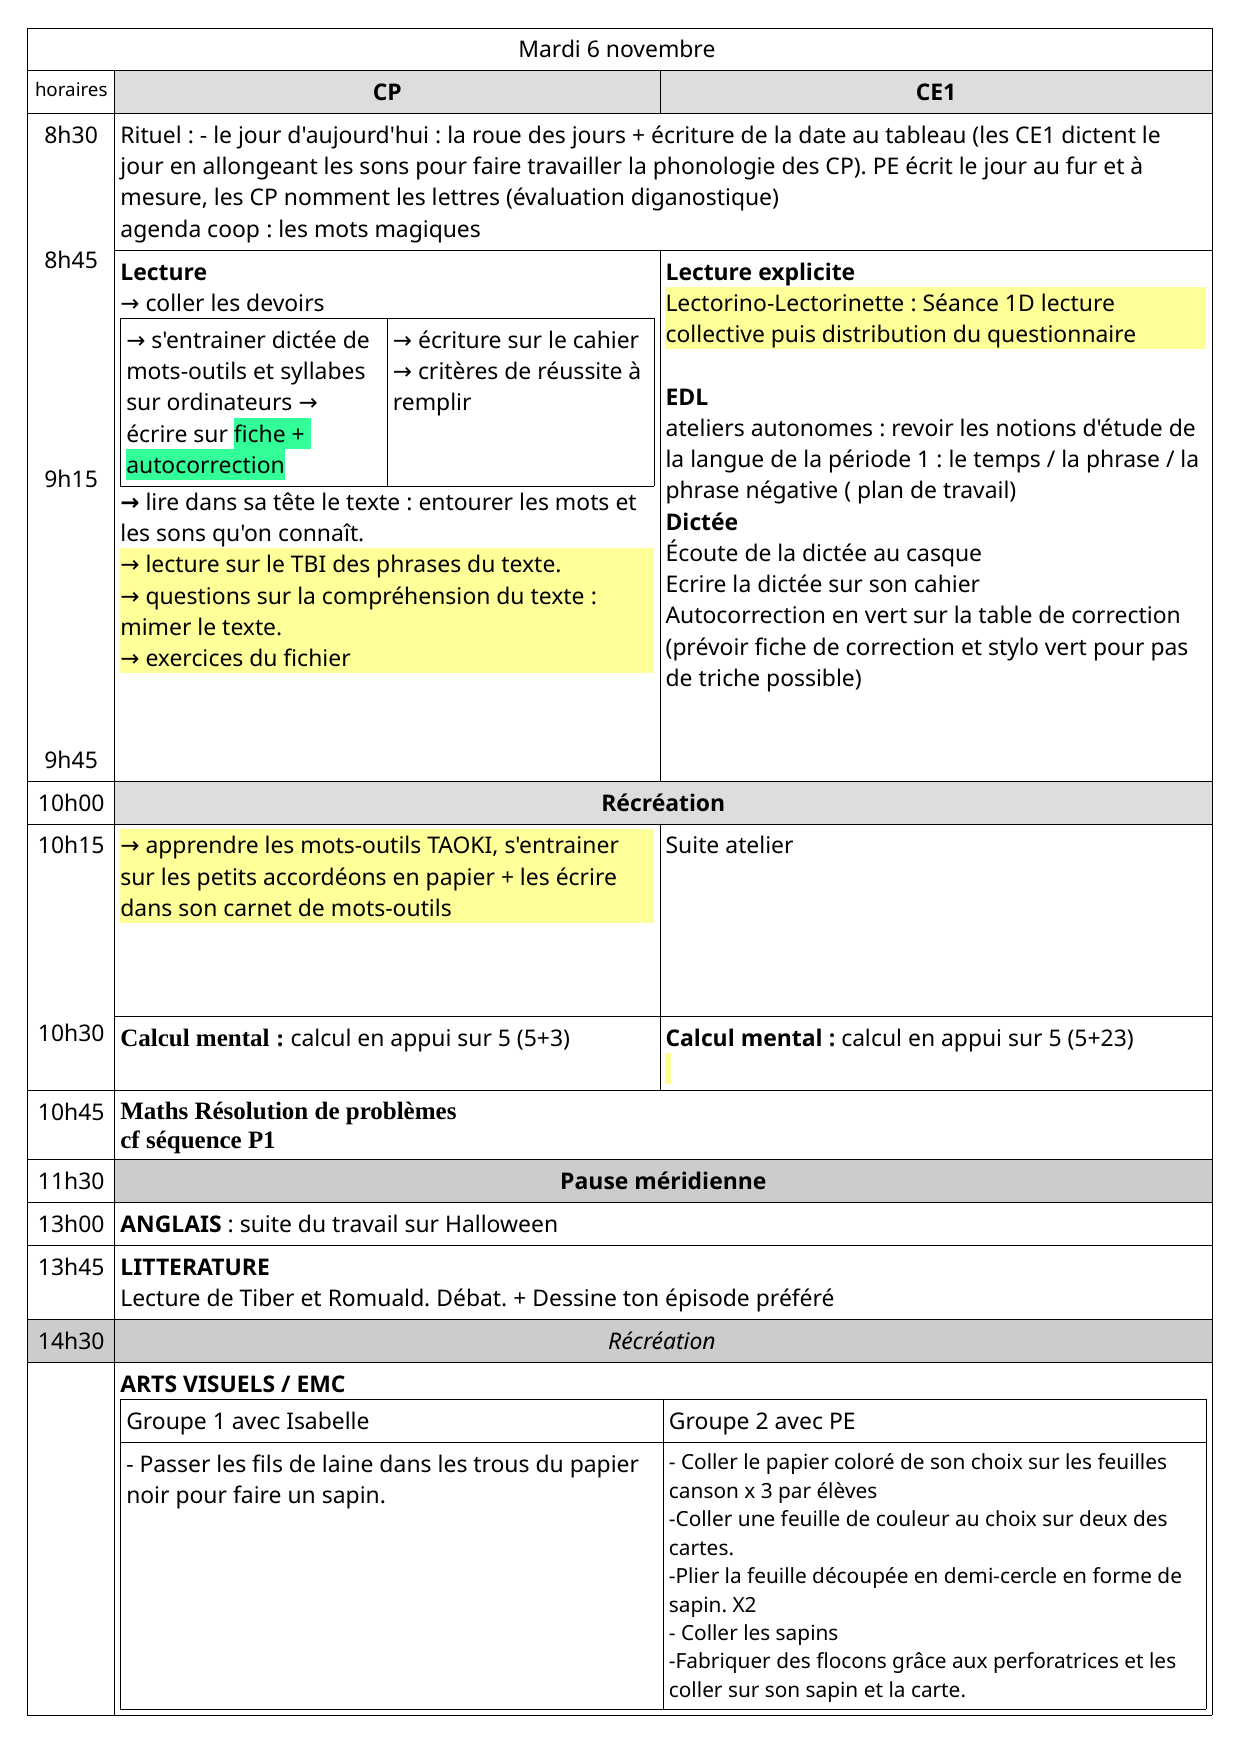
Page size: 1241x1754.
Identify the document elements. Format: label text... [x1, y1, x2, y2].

table_cell Calcul mental : calcul en appui sur 5 (5+23) [661, 1017, 1212, 1090]
table_cell Lecture → coller les devoirs → lire dans sa tête le texte : entourer les mots et les sons qu'on connaît. → lecture sur le TBI des phrases du texte. → questions sur la compréhension du texte : mimer le texte. → exercices du fichier [115, 251, 660, 781]
table_header Groupe 2 avec PE [664, 1400, 1206, 1442]
table_cell ARTS VISUELS / EMC [115, 1363, 1212, 1715]
table_cell Rituel : - le jour d'aujourd'hui : la roue des jours + écriture de la date au tableau (les CE1 dictent le jour en allongeant les sons pour faire travailler la phonologie des CP). PE écrit le jour au fur et à mesure, les CP nomment les lettres (évaluation diganostique) agenda coop : les mots magiques [115, 114, 1212, 249]
table_cell 11h30 [28, 1160, 114, 1202]
table_cell 14h30 [28, 1320, 114, 1362]
table_cell LITTERATURE Lecture de Tiber et Romuald. Débat. + Dessine ton épisode préféré [115, 1246, 1212, 1319]
table_cell Récréation [115, 782, 1212, 824]
table_cell ANGLAIS : suite du travail sur Halloween [115, 1203, 1212, 1245]
table_header Groupe 1 avec Isabelle [121, 1400, 663, 1442]
table_cell Calcul mental : calcul en appui sur 5 (5+3) [115, 1017, 660, 1090]
table_cell CE1 [661, 71, 1212, 113]
table_cell Maths Résolution de problèmes cf séquence P1 [115, 1091, 1212, 1159]
table_cell Pause méridienne [115, 1160, 1212, 1202]
table_cell CP [115, 71, 660, 113]
table_cell 13h45 [28, 1246, 114, 1319]
table_cell Suite atelier [661, 825, 1212, 1016]
table_cell Récréation [115, 1320, 1212, 1362]
table_cell Lecture explicite Lectorino-Lectorinette : Séance 1D lecture collective puis distribution du questionnaire EDL ateliers autonomes : revoir les notions d'étude de la langue de la période 1 : le temps / la phrase / la phrase négative ( plan de travail) Dictée Écoute de la dictée au casque Ecrire la dictée sur son cahier Autocorrection en vert sur la table de correction (prévoir fiche de correction et stylo vert pour pas de triche possible) [661, 251, 1212, 781]
table_header → s'entrainer dictée de mots-outils et syllabes sur ordinateurs → écrire sur fiche + autocorrection [121, 319, 387, 486]
table_cell - Passer les fils de laine dans les trous du papier noir pour faire un sapin. [121, 1443, 663, 1709]
table_cell 10h00 [28, 782, 114, 824]
table_cell 10h45 [28, 1091, 114, 1159]
table_cell [28, 1363, 114, 1715]
table_cell - Coller le papier coloré de son choix sur les feuilles canson x 3 par élèves -Coller une feuille de couleur au choix sur deux des cartes. -Plier la feuille découpée en demi-cercle en forme de sapin. X2 - Coller les sapins -Fabriquer des flocons grâce aux perforatrices et les coller sur son sapin et la carte. [664, 1443, 1206, 1709]
table_cell → apprendre les mots-outils TAOKI, s'entrainer sur les petits accordéons en papier + les écrire dans son carnet de mots-outils [115, 825, 660, 1016]
table_cell 13h00 [28, 1203, 114, 1245]
table_cell 10h15 10h30 [28, 825, 114, 1090]
table_header Mardi 6 novembre [28, 29, 1212, 70]
table_header → écriture sur le cahier → critères de réussite à remplir [388, 319, 654, 486]
table_cell horaires [28, 71, 114, 113]
table_cell 8h30 8h45 9h15 9h45 [28, 114, 114, 781]
